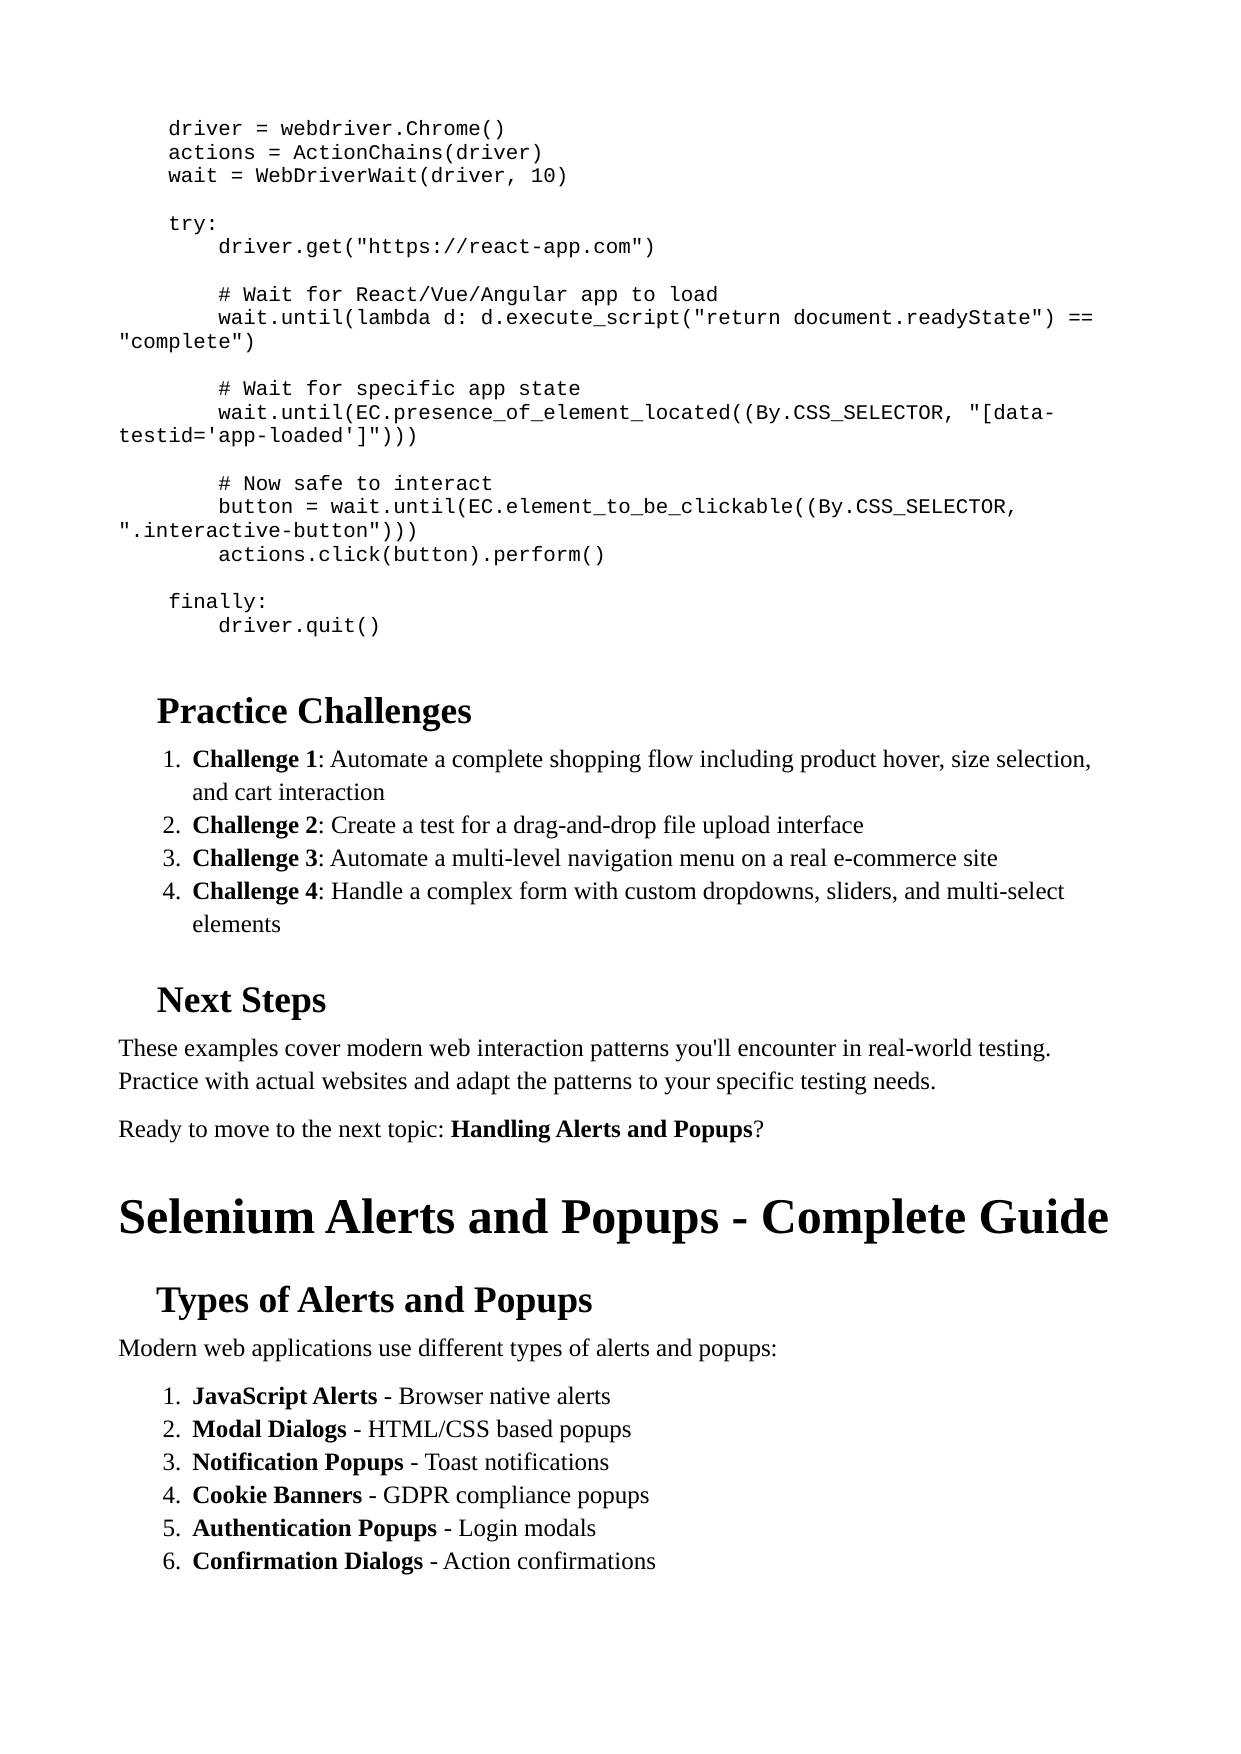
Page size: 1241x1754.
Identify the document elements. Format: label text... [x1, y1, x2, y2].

list Challenge 3: Automate a multi-level navigation menu on a real e-commerce site [162, 843, 1122, 872]
text button = wait.until(EC.element_to_be_clickable((By.CSS_SELECTOR, ".interactive-button"))) [118, 496, 1122, 544]
text actions.click(button).perform() [118, 544, 1122, 567]
text These examples cover modern web interaction patterns you'll encounter in real-world testing. Practice with actual websites and adapt the patterns to your specific testing needs. [118, 1033, 1122, 1095]
subtitle 🚨 Types of Alerts and Popups [118, 1277, 1122, 1321]
list Notification Popups - Toast notifications [162, 1447, 1122, 1476]
text driver.quit() [118, 615, 1122, 638]
list Cookie Banners - GDPR compliance popups [162, 1480, 1122, 1508]
text wait = WebDriverWait(driver, 10) [118, 165, 1122, 189]
list Challenge 2: Create a test for a drag-and-drop file upload interface [162, 810, 1122, 839]
list Confirmation Dialogs - Action confirmations [162, 1546, 1122, 1574]
text # Wait for React/Vue/Angular app to load [118, 284, 1122, 307]
list Challenge 1: Automate a complete shopping flow including product hover, size selection, and cart interaction [162, 744, 1122, 806]
subtitle 🎯 Practice Challenges [118, 689, 1122, 732]
text wait.until(EC.presence_of_element_located((By.CSS_SELECTOR, "[data-testid='app-loaded']"))) [118, 402, 1122, 449]
text Modern web applications use different types of alerts and popups: [118, 1333, 1122, 1362]
list Modal Dialogs - HTML/CSS based popups [162, 1414, 1122, 1442]
text wait.until(lambda d: d.execute_script("return document.readyState") == "complete") [118, 307, 1122, 354]
list Challenge 4: Handle a complex form with custom dropdowns, sliders, and multi-select elements [162, 876, 1122, 938]
text try: [118, 213, 1122, 236]
text actions = ActionChains(driver) [118, 142, 1122, 165]
subtitle 🚀 Next Steps [118, 978, 1122, 1021]
text # Wait for specific app state [118, 378, 1122, 402]
text Ready to move to the next topic: Handling Alerts and Popups? [118, 1114, 1122, 1143]
text driver = webdriver.Chrome() [118, 118, 1122, 142]
subtitle Selenium Alerts and Popups - Complete Guide [118, 1187, 1122, 1244]
list JavaScript Alerts - Browser native alerts [162, 1381, 1122, 1409]
text driver.get("https://react-app.com") [118, 236, 1122, 260]
text # Now safe to interact [118, 473, 1122, 496]
text finally: [118, 591, 1122, 615]
list Authentication Popups - Login modals [162, 1513, 1122, 1542]
